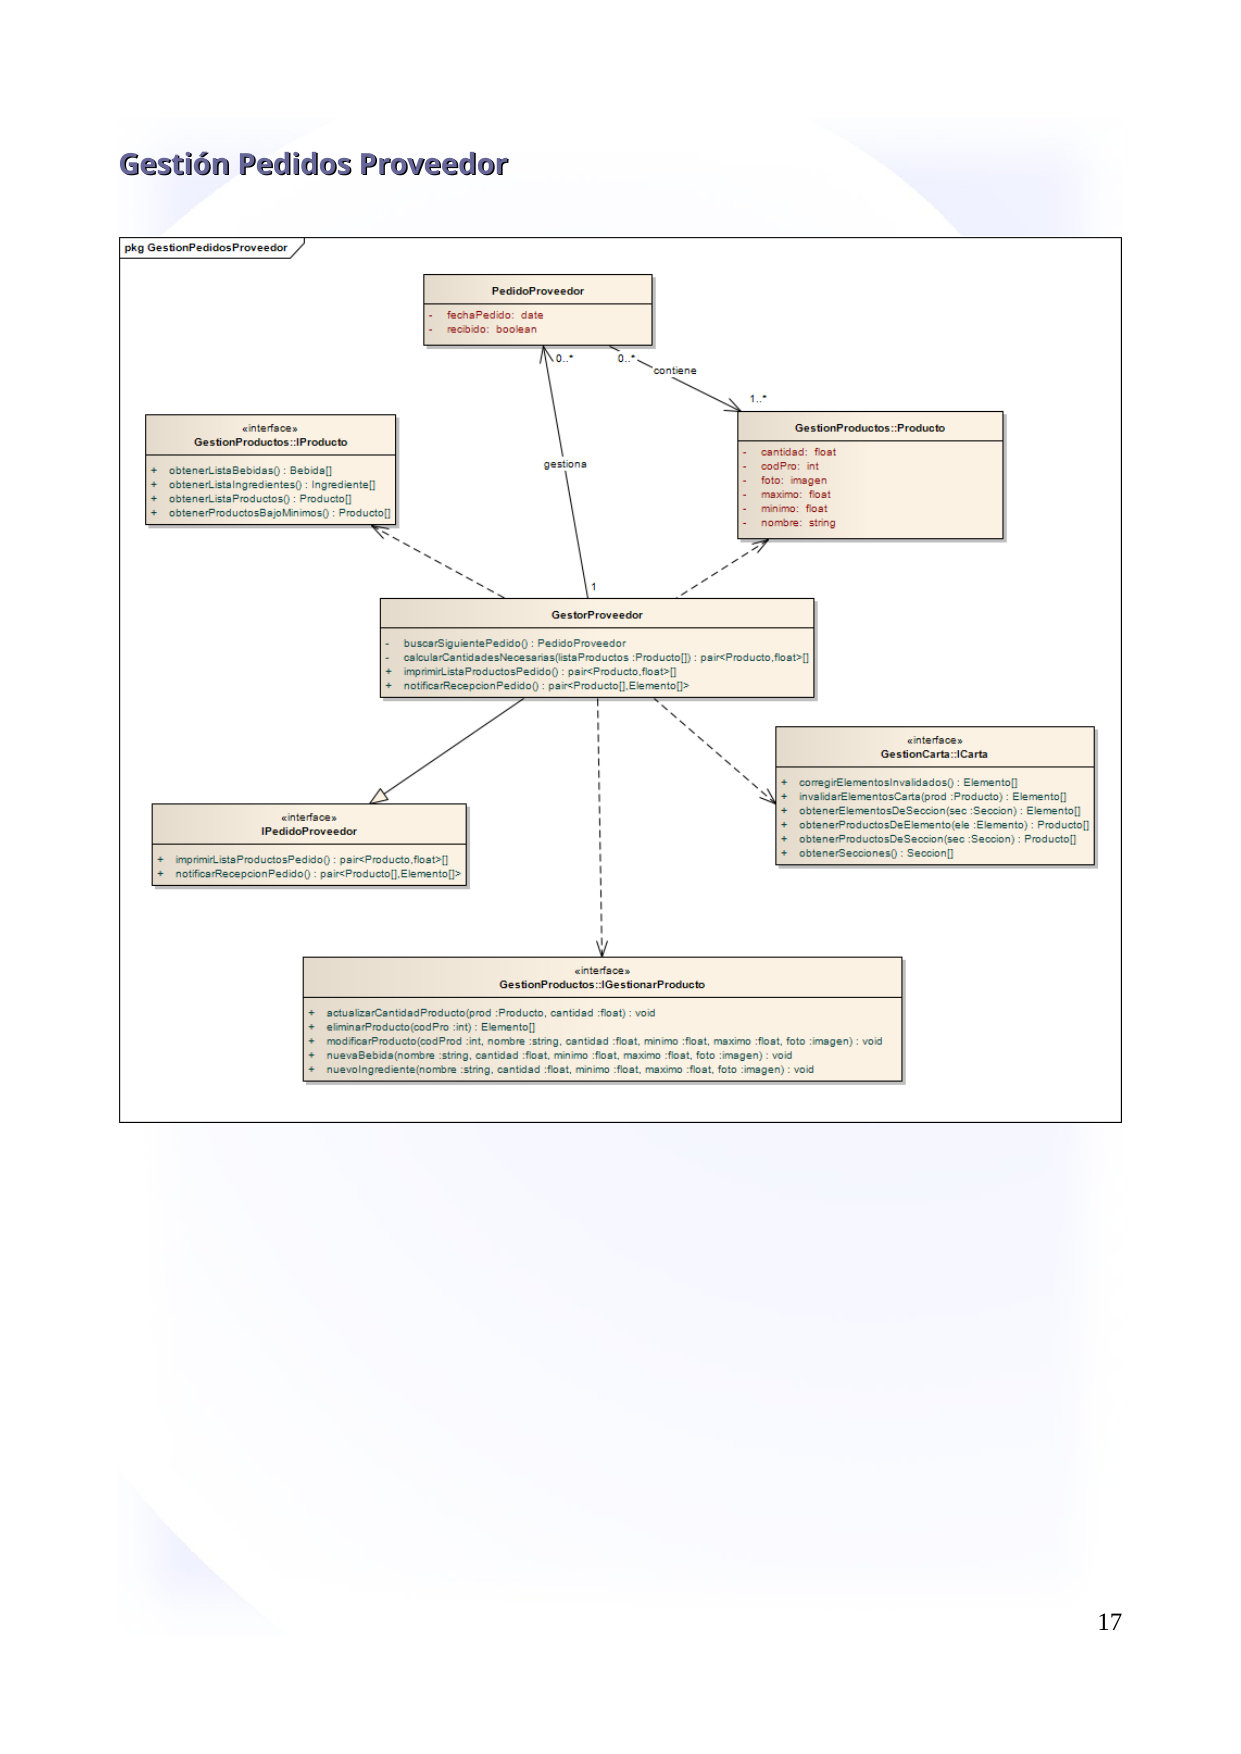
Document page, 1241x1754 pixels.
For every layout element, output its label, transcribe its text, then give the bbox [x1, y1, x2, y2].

picture [118, 118, 1122, 143]
picture [118, 183, 1122, 1636]
subtitle Gestión Pedidos Proveedor [118, 143, 1122, 183]
